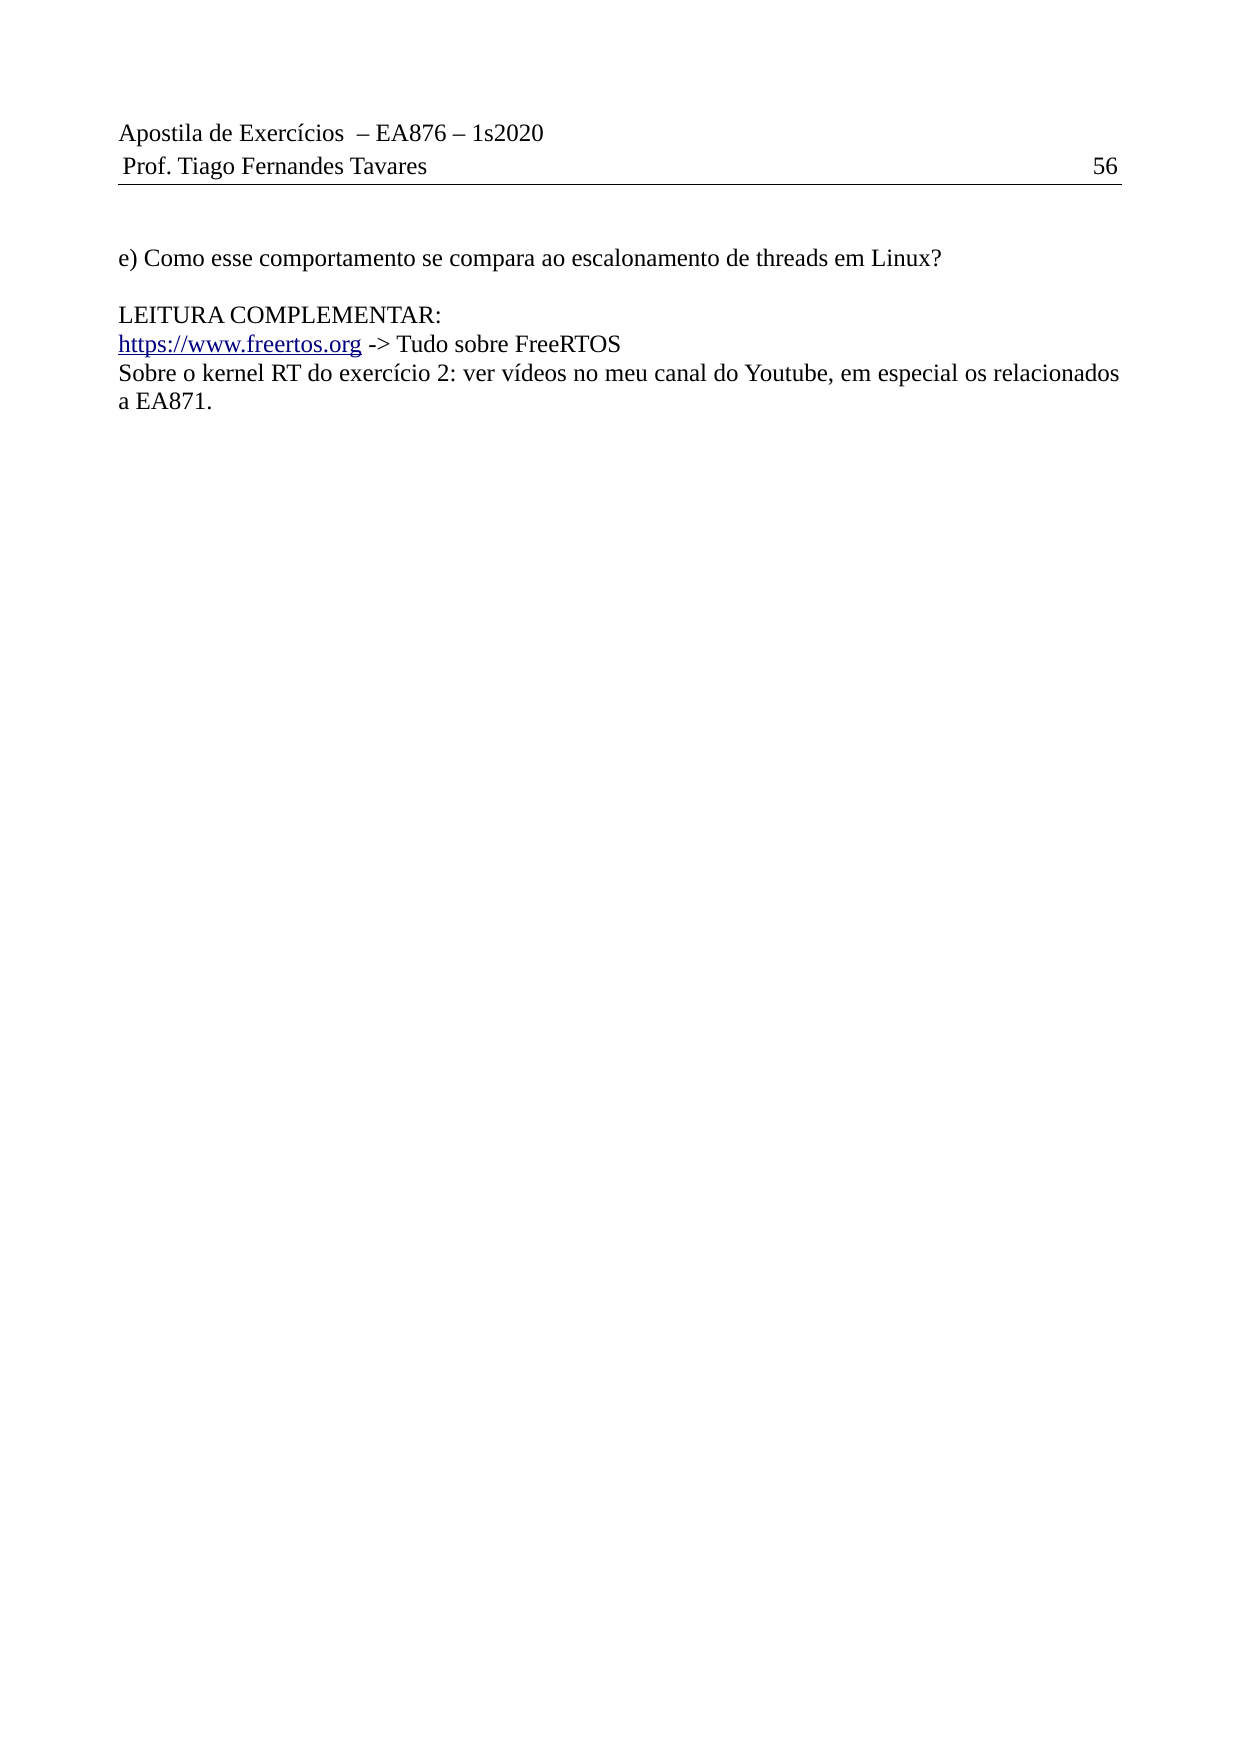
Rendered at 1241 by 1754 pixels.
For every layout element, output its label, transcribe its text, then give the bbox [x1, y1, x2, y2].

text Sobre o kernel RT do exercício 2: ver vídeos no meu canal do Youtube, em especial os relacionados a EA871. [118, 358, 1122, 415]
text e) Como esse comportamento se compara ao escalonamento de threads em Linux? [118, 243, 1122, 271]
text https://www.freertos.org -> Tudo sobre FreeRTOS [118, 329, 1122, 358]
text LEITURA COMPLEMENTAR: [118, 300, 1122, 329]
